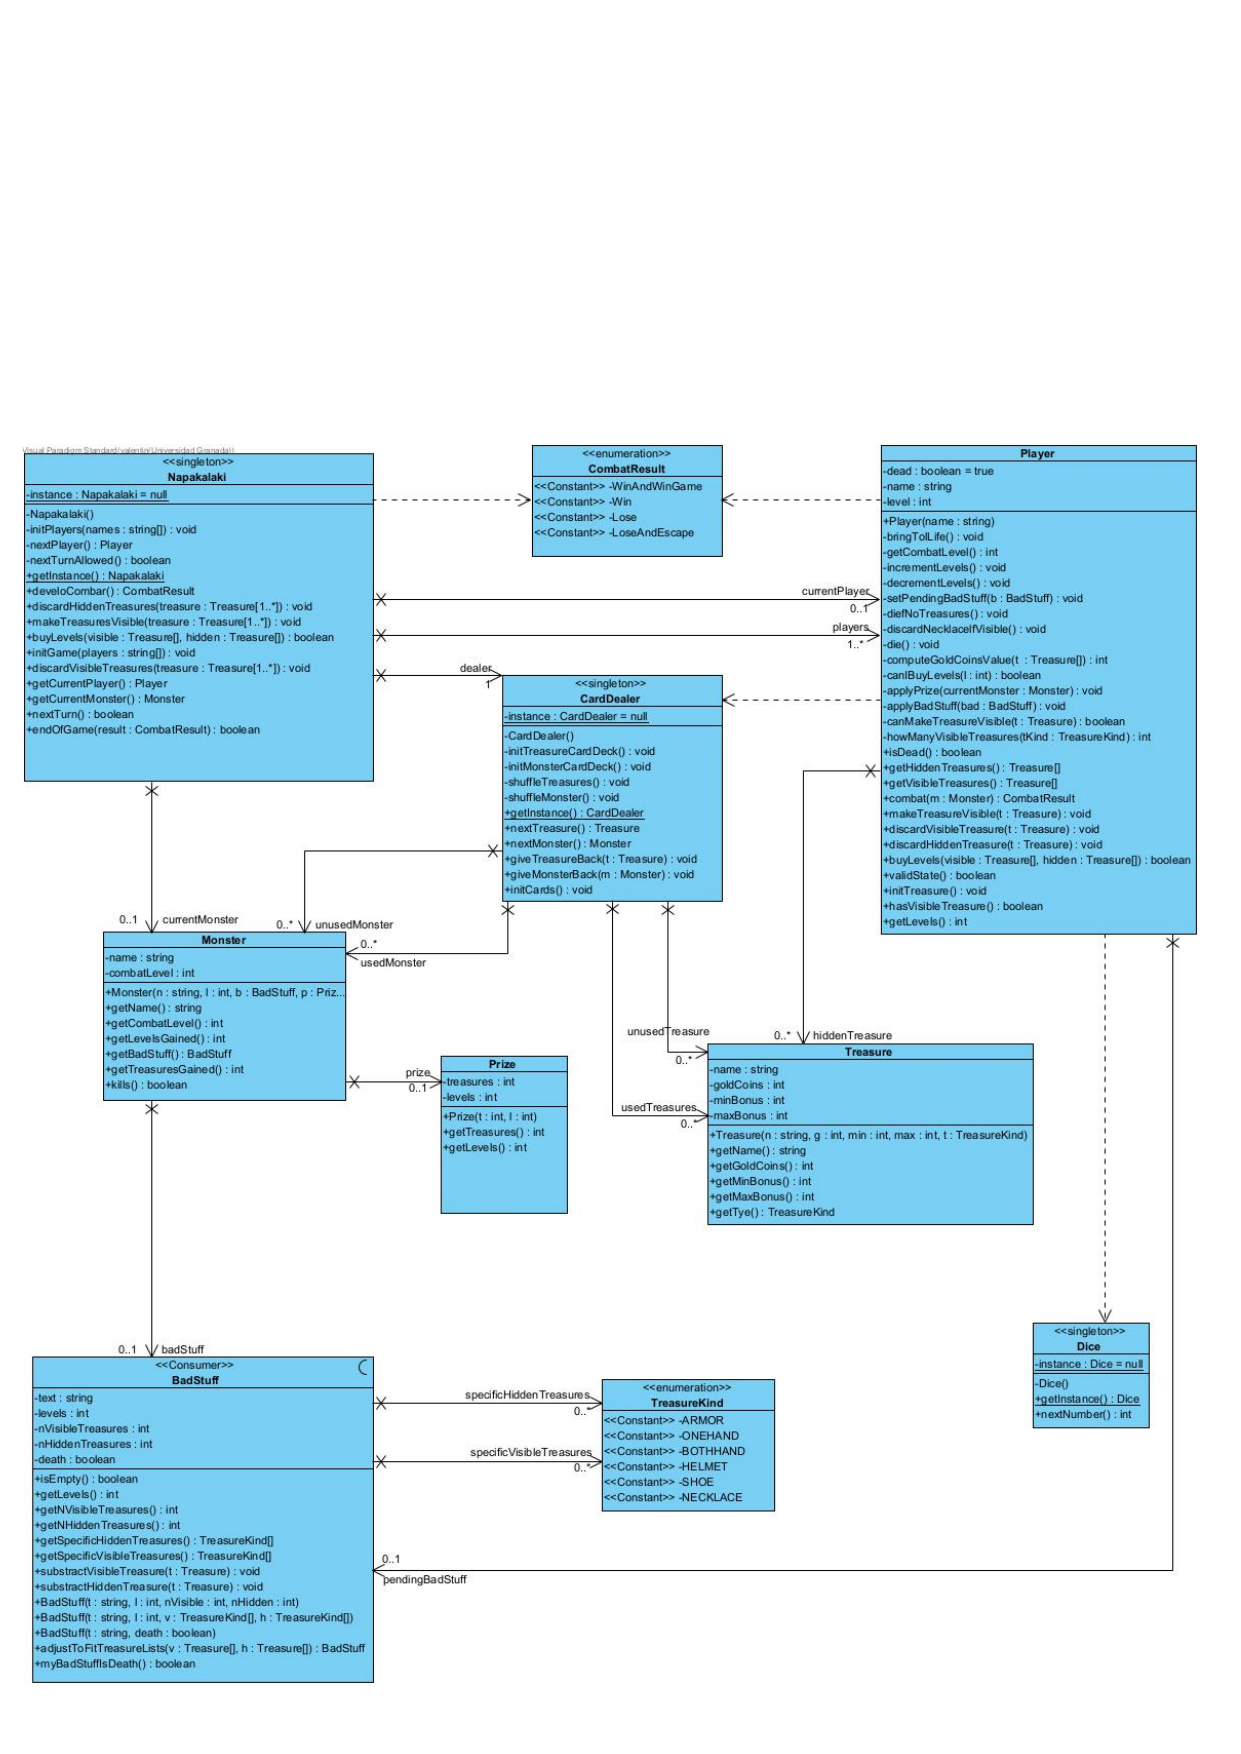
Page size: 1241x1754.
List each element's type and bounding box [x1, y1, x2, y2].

picture [22, 444, 1200, 1686]
